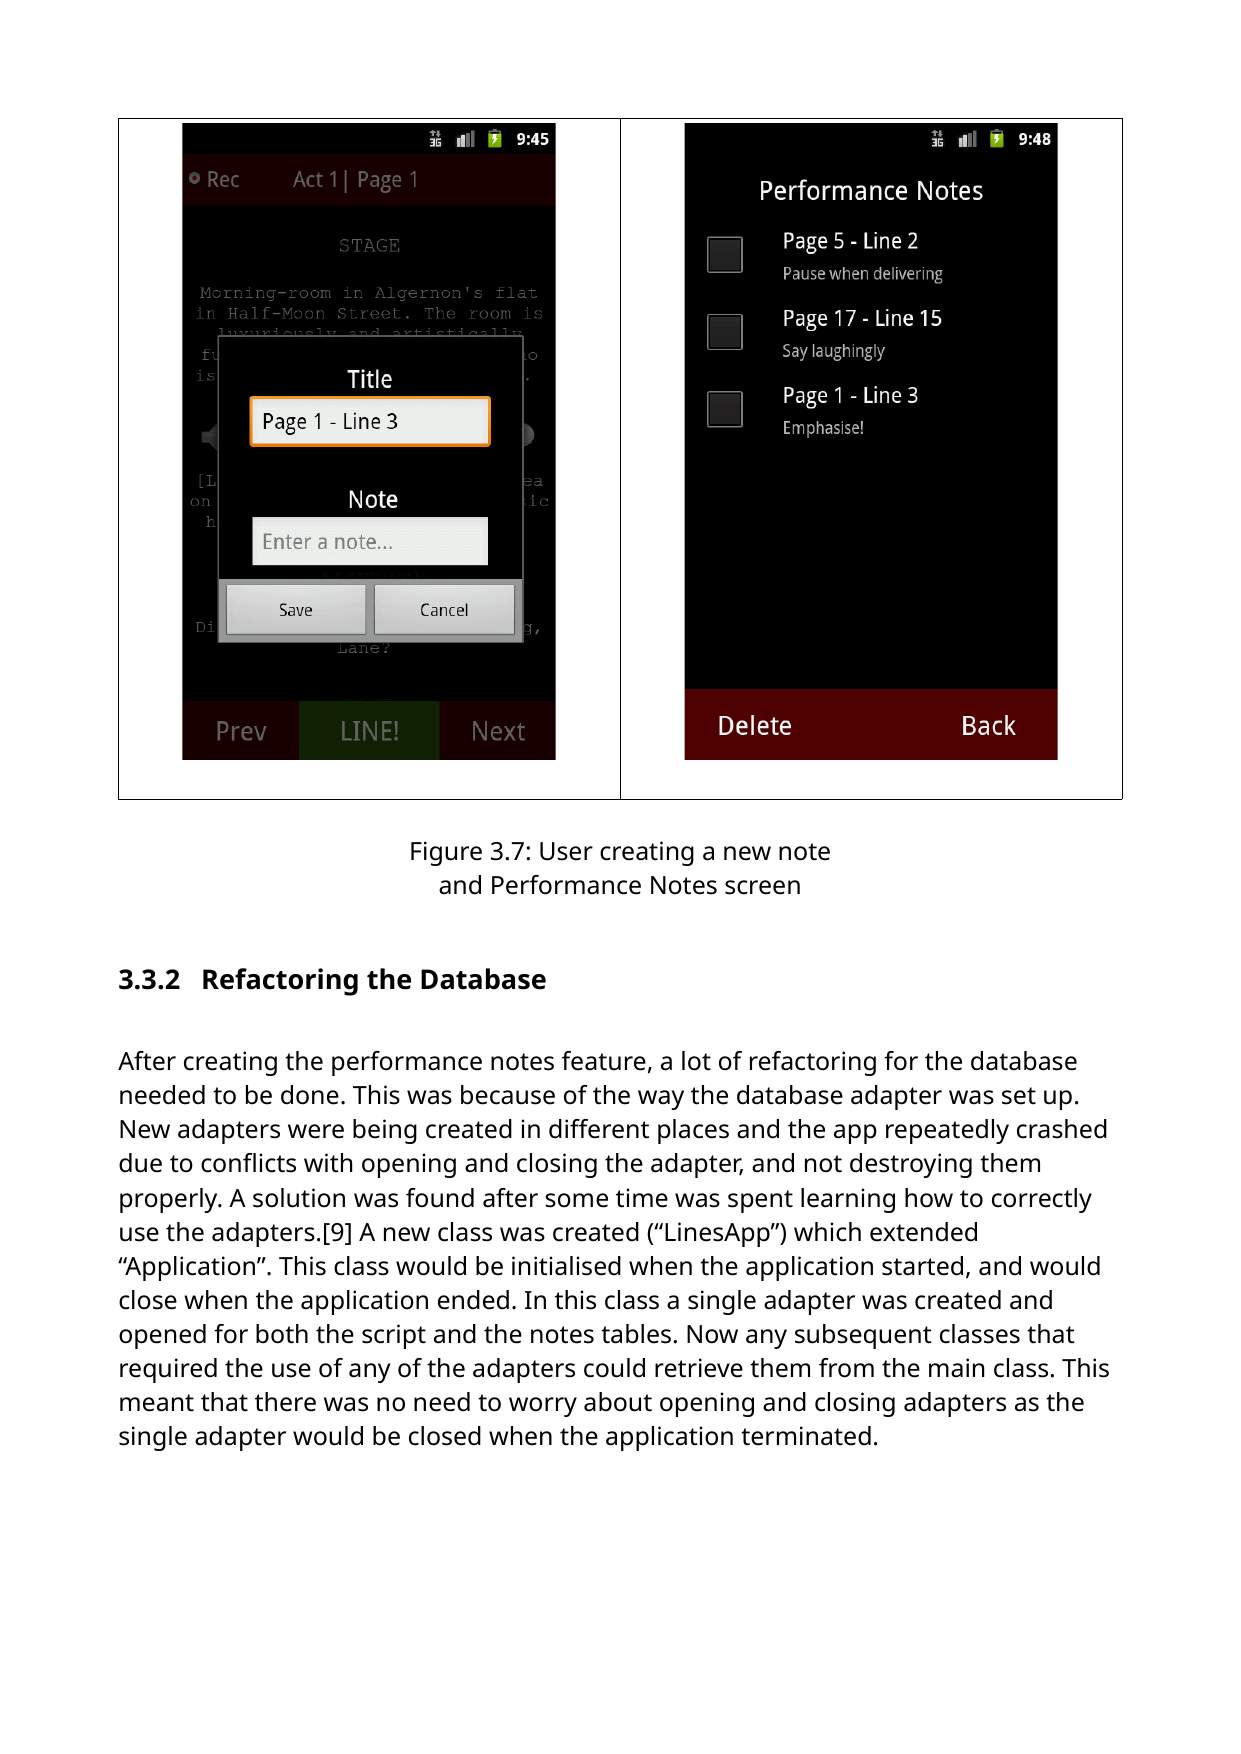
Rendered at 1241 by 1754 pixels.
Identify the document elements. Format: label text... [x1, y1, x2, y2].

picture [182, 123, 556, 760]
picture [684, 123, 1058, 760]
text Figure 3.7: User creating a new note [118, 833, 1122, 867]
text After creating the performance notes feature, a lot of refactoring for the database needed to be done. This was because of the way the database adapter was set up. New adapters were being created in different places and the app repeatedly crashed due to conflicts with opening and closing the adapter, and not destroying them properly. A solution was found after some time was spent learning how to correctly use the adapters.[9] A new class was created (“LinesApp”) which extended “Application”. This class would be initialised when the application started, and would close when the application ended. In this class a single adapter was created and opened for both the script and the notes tables. Now any subsequent classes that required the use of any of the adapters could retrieve them from the main class. This meant that there was no need to worry about opening and closing adapters as the single adapter would be closed when the application terminated. [118, 1044, 1122, 1453]
subtitle 3.3.2 Refactoring the Database [118, 961, 1122, 997]
text and Performance Notes screen [118, 867, 1122, 901]
table_header [119, 119, 620, 799]
table_header [621, 119, 1122, 799]
